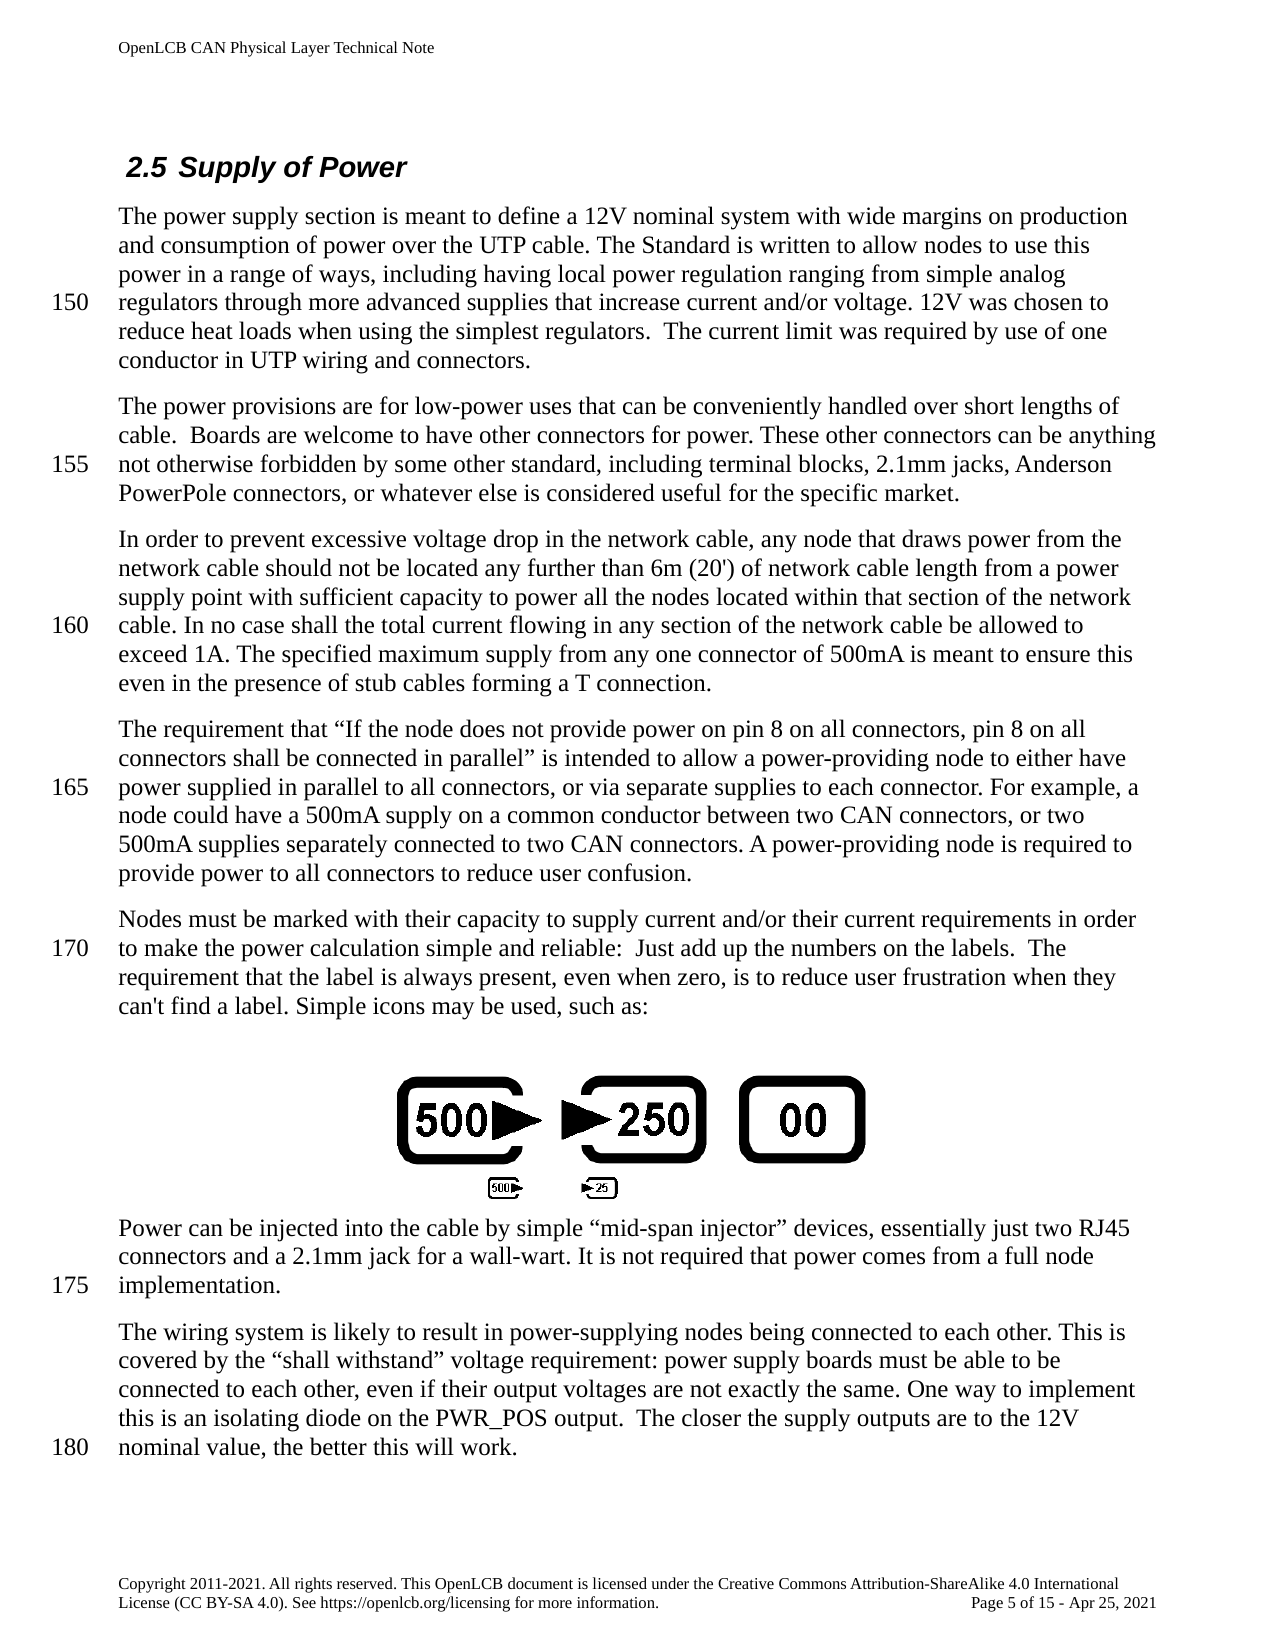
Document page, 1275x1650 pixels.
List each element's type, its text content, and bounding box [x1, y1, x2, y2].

subtitle Supply of Power [118, 150, 1157, 183]
text Nodes must be marked with their capacity to supply current and/or their current requirements in order to make the power calculation simple and reliable: Just add up the numbers on the labels. The requirement that the label is always present, even when zero, is to reduce user frustration when they can't find a label. Simple icons may be used, such as: [118, 904, 1157, 1019]
text In order to prevent excessive voltage drop in the network cable, any node that draws power from the network cable should not be located any further than 6m (20') of network cable length from a power supply point with sufficient capacity to power all the nodes located within that section of the network cable. In no case shall the total current flowing in any section of the network cable be allowed to exceed 1A. The specified maximum supply from any one connector of 500mA is meant to ensure this even in the presence of stub cables forming a T connection. [118, 524, 1157, 697]
text The power provisions are for low-power uses that can be conveniently handled over short lengths of cable. Boards are welcome to have other connectors for power. These other connectors can be anything not otherwise forbidden by some other standard, including terminal blocks, 2.1mm jacks, Anderson PowerPole connectors, or whatever else is considered useful for the specific market. [118, 391, 1157, 506]
text The requirement that “If the node does not provide power on pin 8 on all connectors, pin 8 on all connectors shall be connected in parallel” is intended to allow a power-providing node to either have power supplied in parallel to all connectors, or via separate supplies to each connector. For example, a node could have a 500mA supply on a common conductor between two CAN connectors, or two 500mA supplies separately connected to two CAN connectors. A power-providing node is required to provide power to all connectors to reduce user confusion. [118, 714, 1157, 887]
text The power supply section is meant to define a 12V nominal system with wide margins on production and consumption of power over the UTP cable. The Standard is written to allow nodes to use this power in a range of ways, including having local power regulation ranging from simple analog regulators through more advanced supplies that increase current and/or voltage. 12V was chosen to reduce heat loads when using the simplest regulators. The current limit was required by use of one conductor in UTP wiring and connectors. [118, 201, 1157, 374]
picture [377, 1037, 898, 1213]
text Power can be injected into the cable by simple “mid-span injector” devices, essentially just two RJ45 connectors and a 2.1mm jack for a wall-wart. It is not required that power comes from a full node implementation. [118, 1037, 1157, 1299]
text The wiring system is likely to result in power-supplying nodes being connected to each other. This is covered by the “shall withstand” voltage requirement: power supply boards must be able to be connected to each other, even if their output voltages are not exactly the same. One way to implement this is an isolating diode on the PWR_POS output. The closer the supply outputs are to the 12V nominal value, the better this will work. [118, 1317, 1157, 1460]
